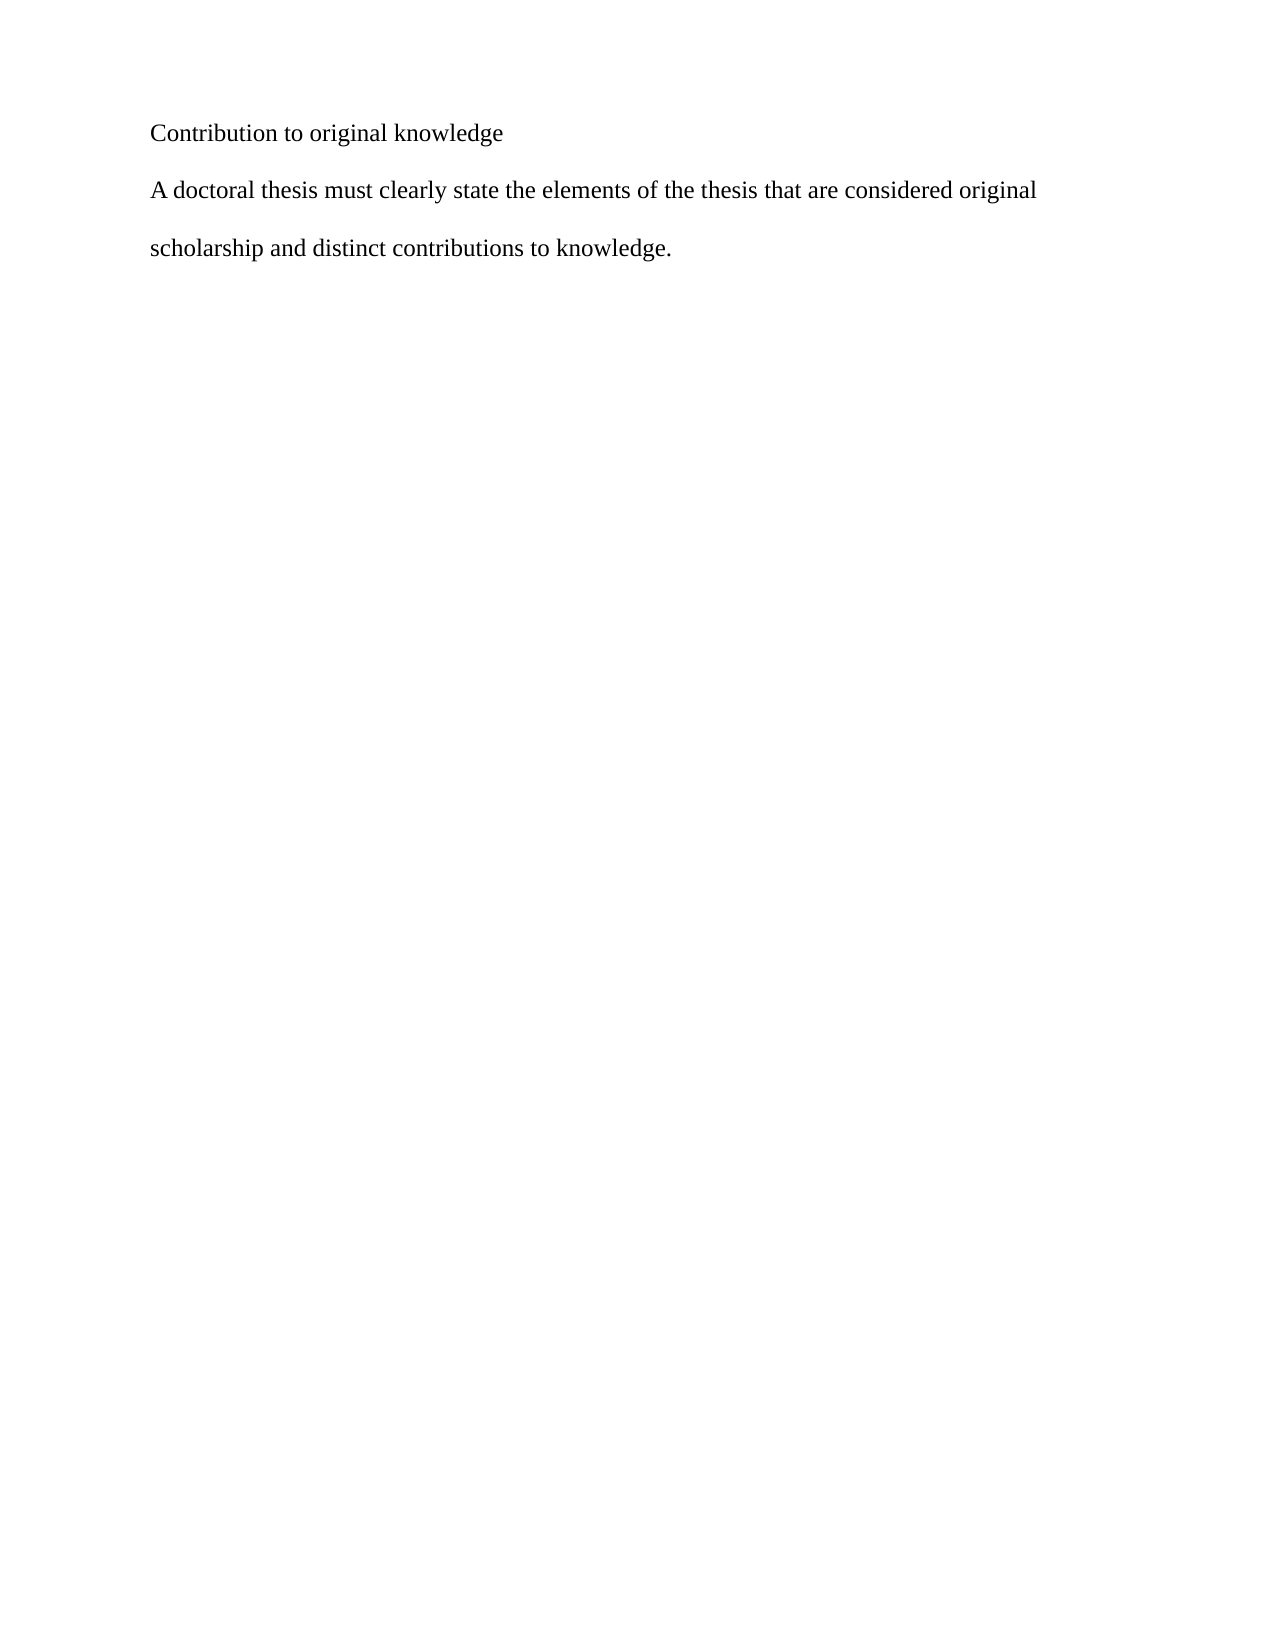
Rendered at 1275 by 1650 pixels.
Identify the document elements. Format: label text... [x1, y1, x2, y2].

text A doctoral thesis must clearly state the elements of the thesis that are considered original scholarship and distinct contributions to knowledge. [150, 176, 1125, 262]
text Contribution to original knowledge [150, 118, 1125, 147]
